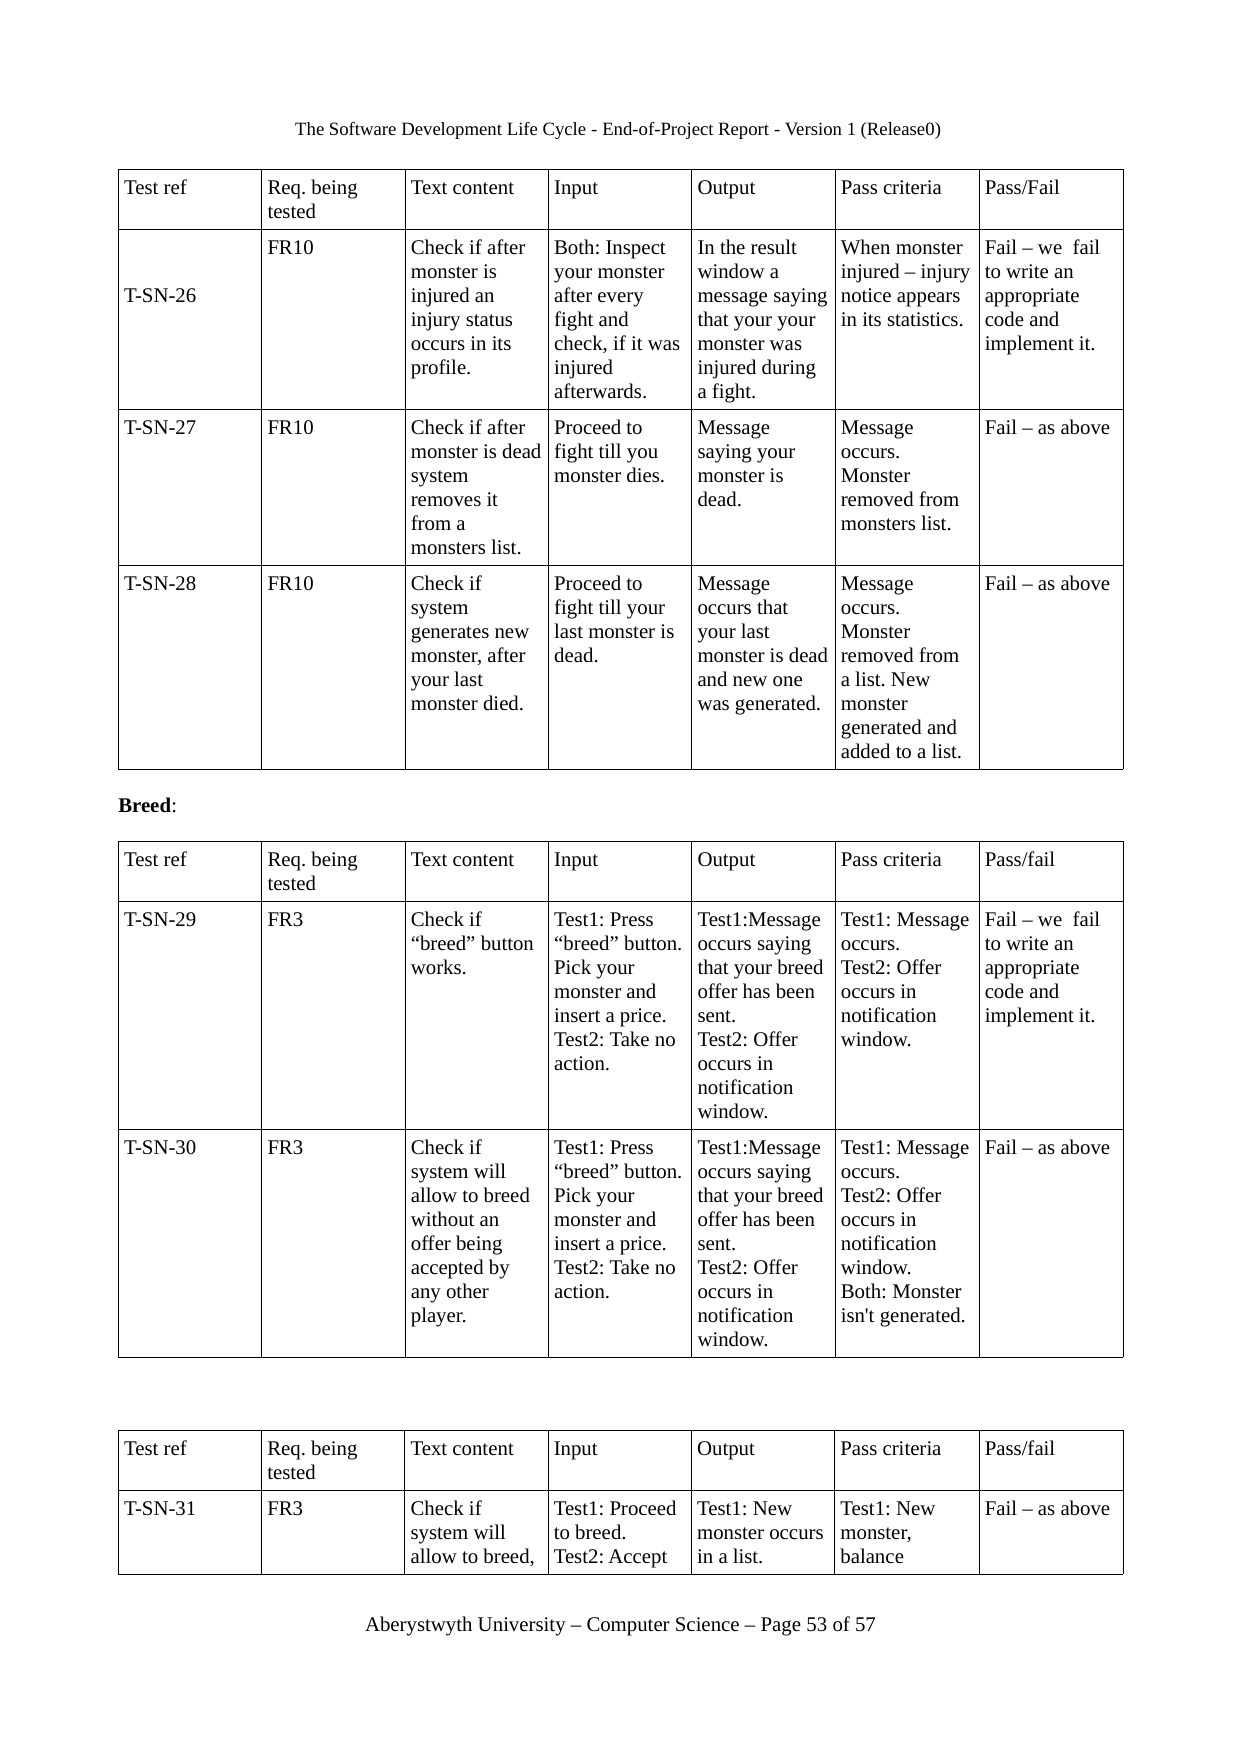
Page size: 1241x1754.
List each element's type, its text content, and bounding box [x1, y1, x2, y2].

table_header Input [549, 170, 691, 229]
table_header Text content [406, 170, 548, 229]
table_cell Message occurs that your last monster is dead and new one was generated. [692, 566, 835, 769]
table_header Output [692, 170, 835, 229]
table_cell FR10 [262, 410, 405, 565]
table_cell Check if “breed” button works. [406, 902, 548, 1129]
table_cell FR3 [262, 1491, 404, 1574]
table_cell Fail – as above [980, 1491, 1123, 1574]
table_header Input [549, 842, 691, 901]
table_cell Test1: Press “breed” button. Pick your monster and insert a price. Test2: Take no action. [549, 1130, 691, 1357]
table_cell Proceed to fight till you monster dies. [549, 410, 691, 565]
table_cell Fail – as above [980, 1130, 1123, 1357]
text Breed: [118, 793, 1122, 817]
table_cell T-SN-31 [119, 1491, 261, 1574]
table_cell Proceed to fight till your last monster is dead. [549, 566, 691, 769]
table_cell Both: Inspect your monster after every fight and check, if it was injured afterwards. [549, 230, 691, 409]
table_cell Test1:Message occurs saying that your breed offer has been sent. Test2: Offer occurs in notification window. [692, 1130, 835, 1357]
table_header Pass criteria [835, 1431, 979, 1490]
table_cell Check if system will allow to breed without an offer being accepted by any other player. [406, 1130, 548, 1357]
table_header Pass criteria [836, 170, 979, 229]
table_cell Test1: New monster occurs in a list. [692, 1491, 834, 1574]
table_cell FR10 [262, 230, 405, 409]
table_cell T-SN-27 [119, 410, 261, 565]
table_cell Fail – as above [980, 566, 1123, 769]
table_cell Message occurs. Monster removed from a list. New monster generated and added to a list. [836, 566, 979, 769]
table_cell Fail – we fail to write an appropriate code and implement it. [980, 230, 1123, 409]
table_cell T-SN-28 [119, 566, 261, 769]
table_header Output [692, 1431, 834, 1490]
table_cell Message occurs. Monster removed from monsters list. [836, 410, 979, 565]
table_header Text content [406, 842, 548, 901]
table_header Pass/fail [980, 842, 1123, 901]
table_header Text content [405, 1431, 548, 1490]
table_header Pass criteria [836, 842, 979, 901]
table_cell Fail – as above [980, 410, 1123, 565]
table_cell Test1: Message occurs. Test2: Offer occurs in notification window. [836, 902, 979, 1129]
table_cell Test1:Message occurs saying that your breed offer has been sent. Test2: Offer occurs in notification window. [692, 902, 835, 1129]
table_cell Message saying your monster is dead. [692, 410, 835, 565]
table_cell T-SN-30 [119, 1130, 261, 1357]
table_cell Test1: Press “breed” button. Pick your monster and insert a price. Test2: Take no action. [549, 902, 691, 1129]
table_header Pass/fail [980, 1431, 1123, 1490]
table_header Req. being tested [262, 170, 405, 229]
table_header Req. being tested [262, 1431, 404, 1490]
table_cell Check if system generates new monster, after your last monster died. [406, 566, 548, 769]
table_cell Test1: Proceed to breed. Test2: Accept [549, 1491, 691, 1574]
table_cell T-SN-26 [119, 230, 261, 409]
table_cell Check if after monster is injured an injury status occurs in its profile. [406, 230, 548, 409]
table_cell When monster injured – injury notice appears in its statistics. [836, 230, 979, 409]
table_cell FR10 [262, 566, 405, 769]
table_header Test ref [119, 842, 261, 901]
table_header Pass/Fail [980, 170, 1123, 229]
table_cell Test1: Message occurs. Test2: Offer occurs in notification window. Both: Monster isn't generated. [836, 1130, 979, 1357]
table_cell Check if after monster is dead system removes it from a monsters list. [406, 410, 548, 565]
table_header Test ref [119, 1431, 261, 1490]
table_cell T-SN-29 [119, 902, 261, 1129]
table_header Output [692, 842, 835, 901]
table_header Test ref [119, 170, 261, 229]
table_cell Test1: New monster, balance [835, 1491, 979, 1574]
table_cell Fail – we fail to write an appropriate code and implement it. [980, 902, 1123, 1129]
table_cell In the result window a message saying that your your monster was injured during a fight. [692, 230, 835, 409]
table_header Req. being tested [262, 842, 405, 901]
table_header Input [549, 1431, 691, 1490]
table_cell FR3 [262, 902, 405, 1129]
table_cell FR3 [262, 1130, 405, 1357]
table_cell Check if system will allow to breed, [405, 1491, 548, 1574]
